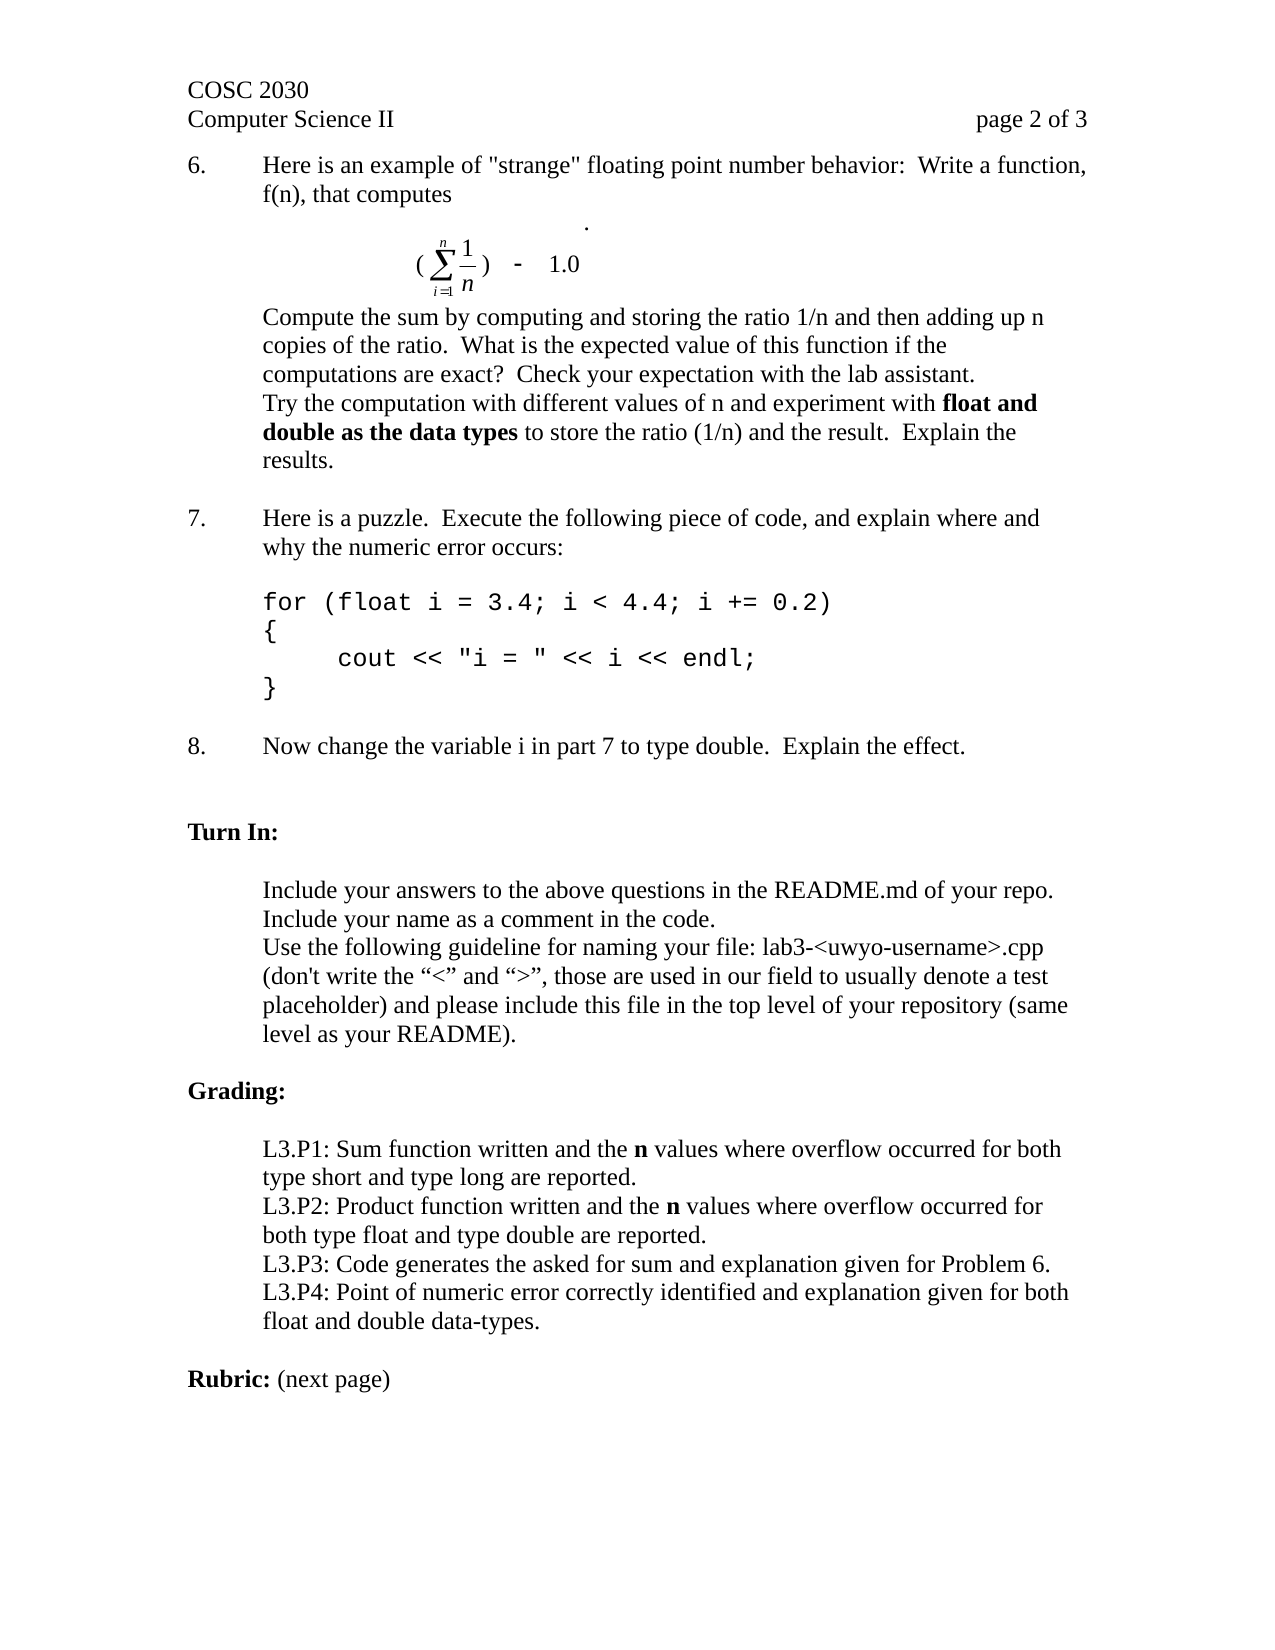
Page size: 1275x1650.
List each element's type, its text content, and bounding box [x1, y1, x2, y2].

text L3.P4: Point of numeric error correctly identified and explanation given for both float and double data-types. [187, 1277, 1087, 1335]
text L3.P3: Code generates the asked for sum and explanation given for Problem 6. [187, 1249, 1087, 1277]
text Turn In: [187, 817, 1087, 846]
text 7. Here is a puzzle. Execute the following piece of code, and explain where and why the numeric error occurs: [187, 503, 1087, 560]
text Include your name as a comment in the code. [187, 904, 1087, 932]
text Grading: [187, 1076, 1087, 1105]
text Rubric: (next page) [187, 1364, 1087, 1392]
text for (float i = 3.4; i < 4.4; i += 0.2) [187, 589, 1087, 617]
text Include your answers to the above questions in the README.md of your repo. [187, 875, 1087, 904]
text { [187, 617, 1087, 646]
text . [187, 207, 1087, 302]
text 8. Now change the variable i in part 7 to type double. Explain the effect. [187, 731, 1087, 760]
text cout << "i = " << i << endl; [187, 646, 1087, 674]
text } [187, 674, 1087, 702]
text Try the computation with different values of n and experiment with float and double as the data types to store the ratio (1/n) and the result. Explain the results. [187, 388, 1087, 474]
text L3.P2: Product function written and the n values where overflow occurred for both type float and type double are reported. [187, 1191, 1087, 1249]
text Use the following guideline for naming your file: lab3-<uwyo-username>.cpp (don't write the “<” and “>”, those are used in our field to usually denote a test placeholder) and please include this file in the top level of your repository (same level as your README). [187, 932, 1087, 1047]
text 6. Here is an example of "strange" floating point number behavior: Write a function, f(n), that computes [187, 150, 1087, 207]
text L3.P1: Sum function written and the n values where overflow occurred for both type short and type long are reported. [187, 1134, 1087, 1191]
text Compute the sum by computing and storing the ratio 1/n and then adding up n copies of the ratio. What is the expected value of this function if the computations are exact? Check your expectation with the lab assistant. [187, 302, 1087, 388]
